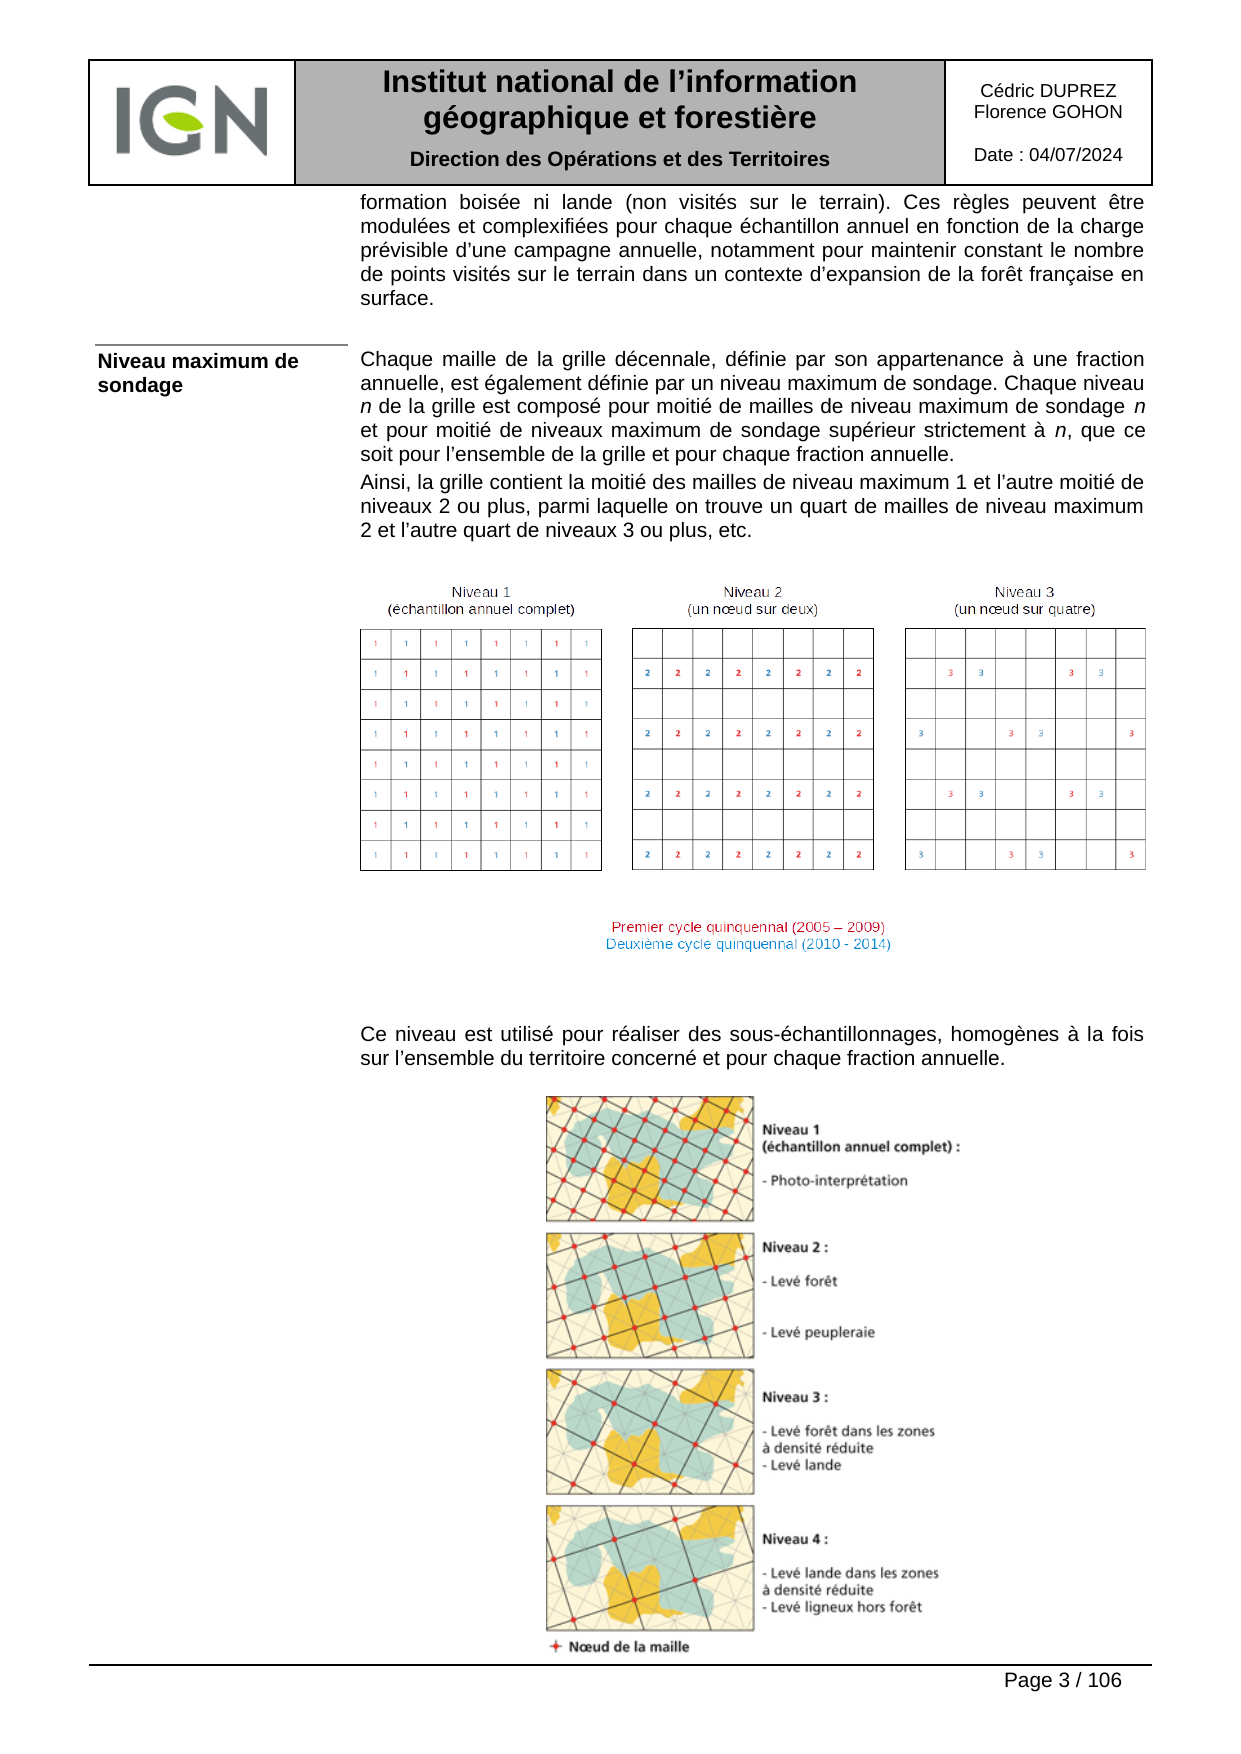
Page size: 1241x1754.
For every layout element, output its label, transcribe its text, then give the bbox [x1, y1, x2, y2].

table_cell [89, 186, 354, 343]
picture [91, 62, 293, 180]
table_cell formation boisée ni lande (non visités sur le terrain). Ces règles peuvent être modulées et complexifiées pour chaque échantillon annuel en fonction de la charge prévisible d’une campagne annuelle, notamment pour maintenir constant le nombre de points visités sur le terrain dans un contexte d’expansion de la forêt française en surface. [354, 186, 1152, 343]
table_cell Chaque maille de la grille décennale, définie par son appartenance à une fraction annuelle, est également définie par un niveau maximum de sondage. Chaque niveau n de la grille est composé pour moitié de mailles de niveau maximum de sondage n et pour moitié de niveaux maximum de sondage supérieur strictement à n, que ce soit pour l’ensemble de la grille et pour chaque fraction annuelle. Ainsi, la grille contient la moitié des mailles de niveau maximum 1 et l’autre moitié de niveaux 2 ou plus, parmi laquelle on trouve un quart de mailles de niveau maximum 2 et l’autre quart de niveaux 3 ou plus, etc. Ce niveau est utilisé pour réaliser des sous-échantillonnages, homogènes à la fois sur l’ensemble du territoire concerné et pour chaque fraction annuelle. [354, 343, 1152, 1661]
picture [546, 1096, 960, 1655]
picture [360, 569, 1146, 967]
table_cell Niveau maximum de sondage [89, 343, 354, 1661]
